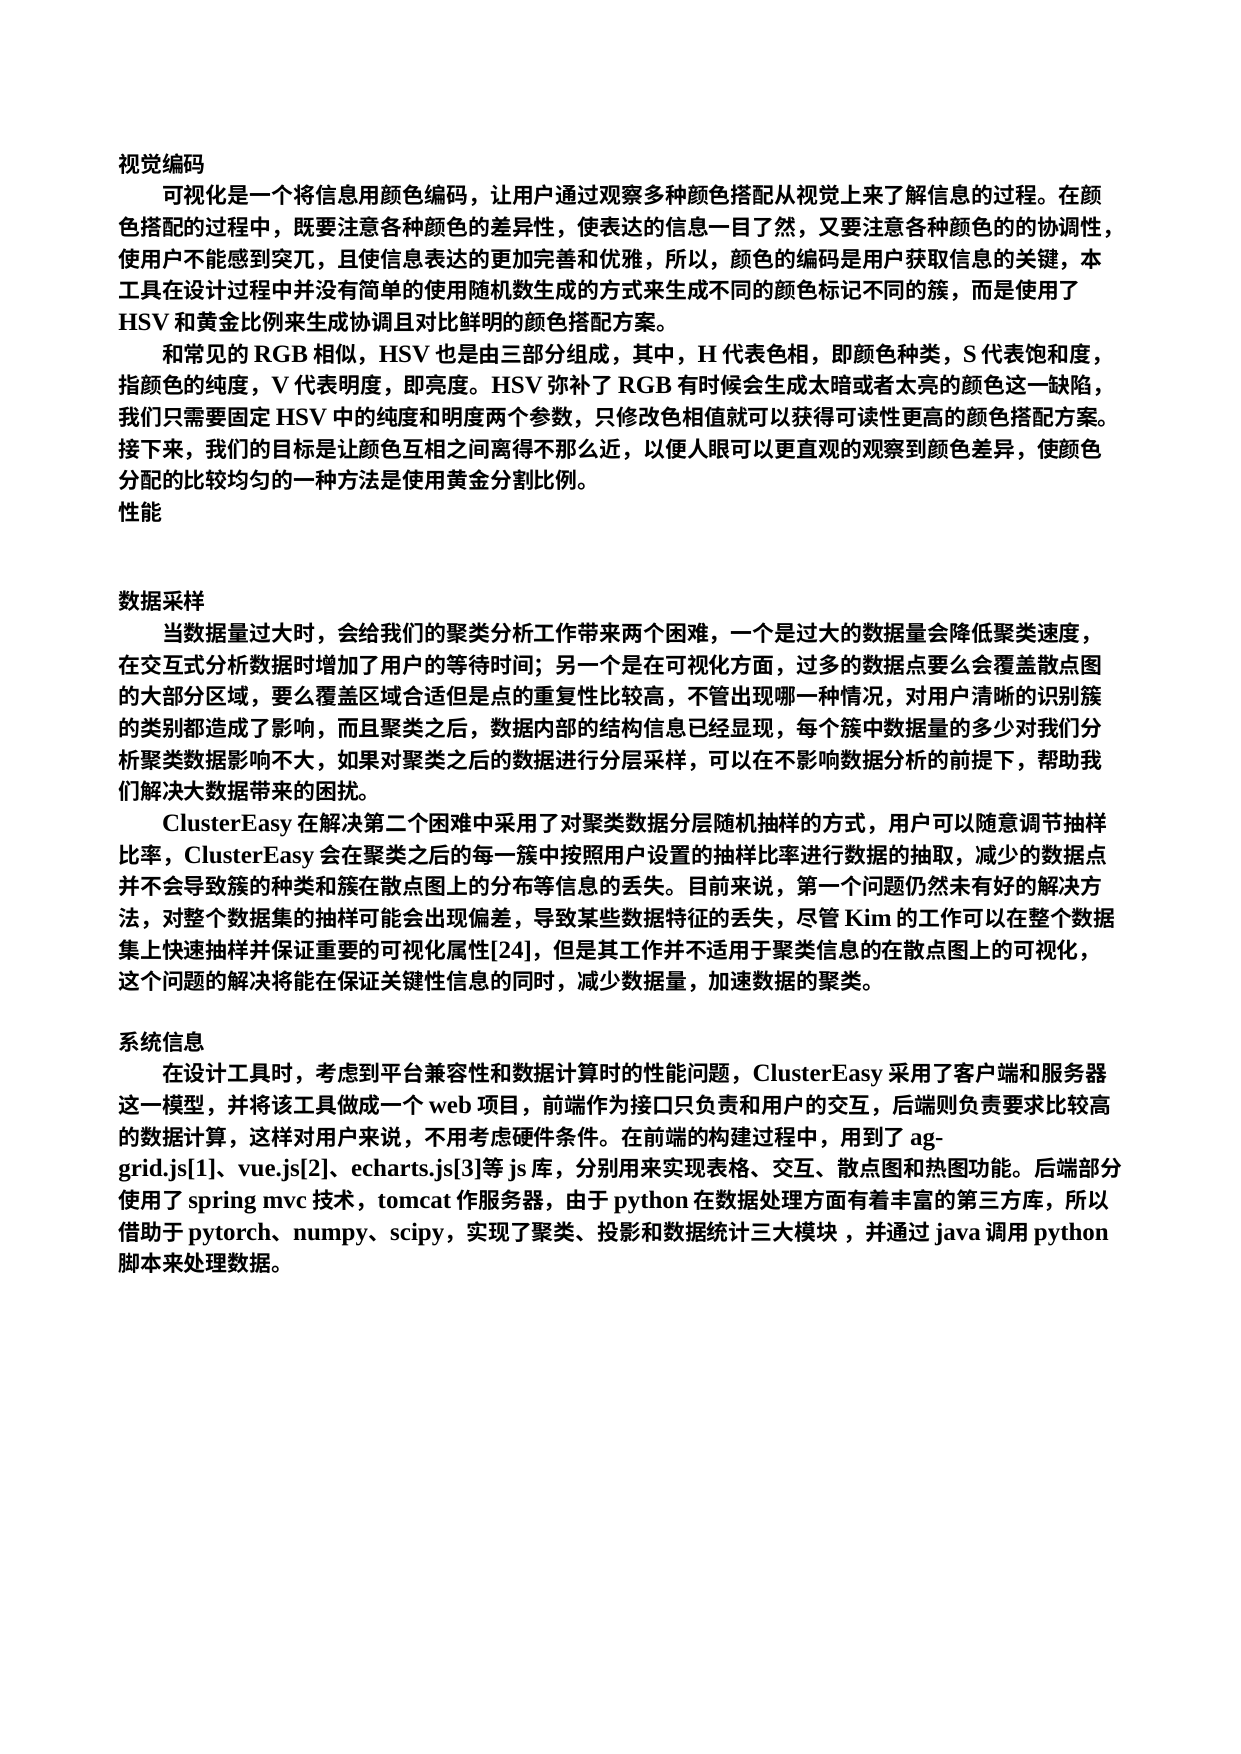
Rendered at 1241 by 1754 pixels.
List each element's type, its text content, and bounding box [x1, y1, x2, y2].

text 在设计工具时，考虑到平台兼容性和数据计算时的性能问题，ClusterEasy采用了客户端和服务器这一模型，并将该工具做成一个web项目，前端作为接口只负责和用户的交互，后端则负责要求比较高的数据计算，这样对用户来说，不用考虑硬件条件。在前端的构建过程中，用到了ag-grid.js[1]、vue.js[2]、echarts.js[3]等js库，分别用来实现表格、交互、散点图和热图功能。后端部分使用了spring mvc技术，tomcat作服务器，由于python在数据处理方面有着丰富的第三方库，所以借助于pytorch、numpy、scipy，实现了聚类、投影和数据统计三大模块 ，并通过java调用python脚本来处理数据。 [118, 1056, 1122, 1278]
text 和常见的RGB相似，HSV也是由三部分组成，其中，H代表色相，即颜色种类，S代表饱和度，指颜色的纯度，V代表明度，即亮度。HSV弥补了RGB有时候会生成太暗或者太亮的颜色这一缺陷，我们只需要固定HSV中的纯度和明度两个参数，只修改色相值就可以获得可读性更高的颜色搭配方案。 [118, 337, 1122, 432]
text 接下来，我们的目标是让颜色互相之间离得不那么近，以便人眼可以更直观的观察到颜色差异，使颜色分配的比较均匀的一种方法是使用黄金分割比例。 [118, 432, 1122, 495]
text 当数据量过大时，会给我们的聚类分析工作带来两个困难，一个是过大的数据量会降低聚类速度，在交互式分析数据时增加了用户的等待时间；另一个是在可视化方面，过多的数据点要么会覆盖散点图的大部分区域，要么覆盖区域合适但是点的重复性比较高，不管出现哪一种情况，对用户清晰的识别簇的类别都造成了影响，而且聚类之后，数据内部的结构信息已经显现，每个簇中数据量的多少对我们分析聚类数据影响不大，如果对聚类之后的数据进行分层采样，可以在不影响数据分析的前提下，帮助我们解决大数据带来的困扰。 [118, 616, 1122, 806]
text 视觉编码 [118, 147, 1122, 178]
text 性能 [118, 495, 1122, 527]
text ClusterEasy在解决第二个困难中采用了对聚类数据分层随机抽样的方式，用户可以随意调节抽样比率，ClusterEasy会在聚类之后的每一簇中按照用户设置的抽样比率进行数据的抽取，减少的数据点并不会导致簇的种类和簇在散点图上的分布等信息的丢失。目前来说，第一个问题仍然未有好的解决方法，对整个数据集的抽样可能会出现偏差，导致某些数据特征的丢失，尽管Kim的工作可以在整个数据集上快速抽样并保证重要的可视化属性[24]，但是其工作并不适用于聚类信息的在散点图上的可视化，这个问题的解决将能在保证关键性信息的同时，减少数据量，加速数据的聚类。 [118, 806, 1122, 996]
text 系统信息 [118, 1025, 1122, 1056]
text 数据采样 [118, 584, 1122, 616]
text 可视化是一个将信息用颜色编码，让用户通过观察多种颜色搭配从视觉上来了解信息的过程。在颜色搭配的过程中，既要注意各种颜色的差异性，使表达的信息一目了然，又要注意各种颜色的的协调性，使用户不能感到突兀，且使信息表达的更加完善和优雅，所以，颜色的编码是用户获取信息的关键，本工具在设计过程中并没有简单的使用随机数生成的方式来生成不同的颜色标记不同的簇，而是使用了HSV和黄金比例来生成协调且对比鲜明的颜色搭配方案。 [118, 178, 1122, 337]
